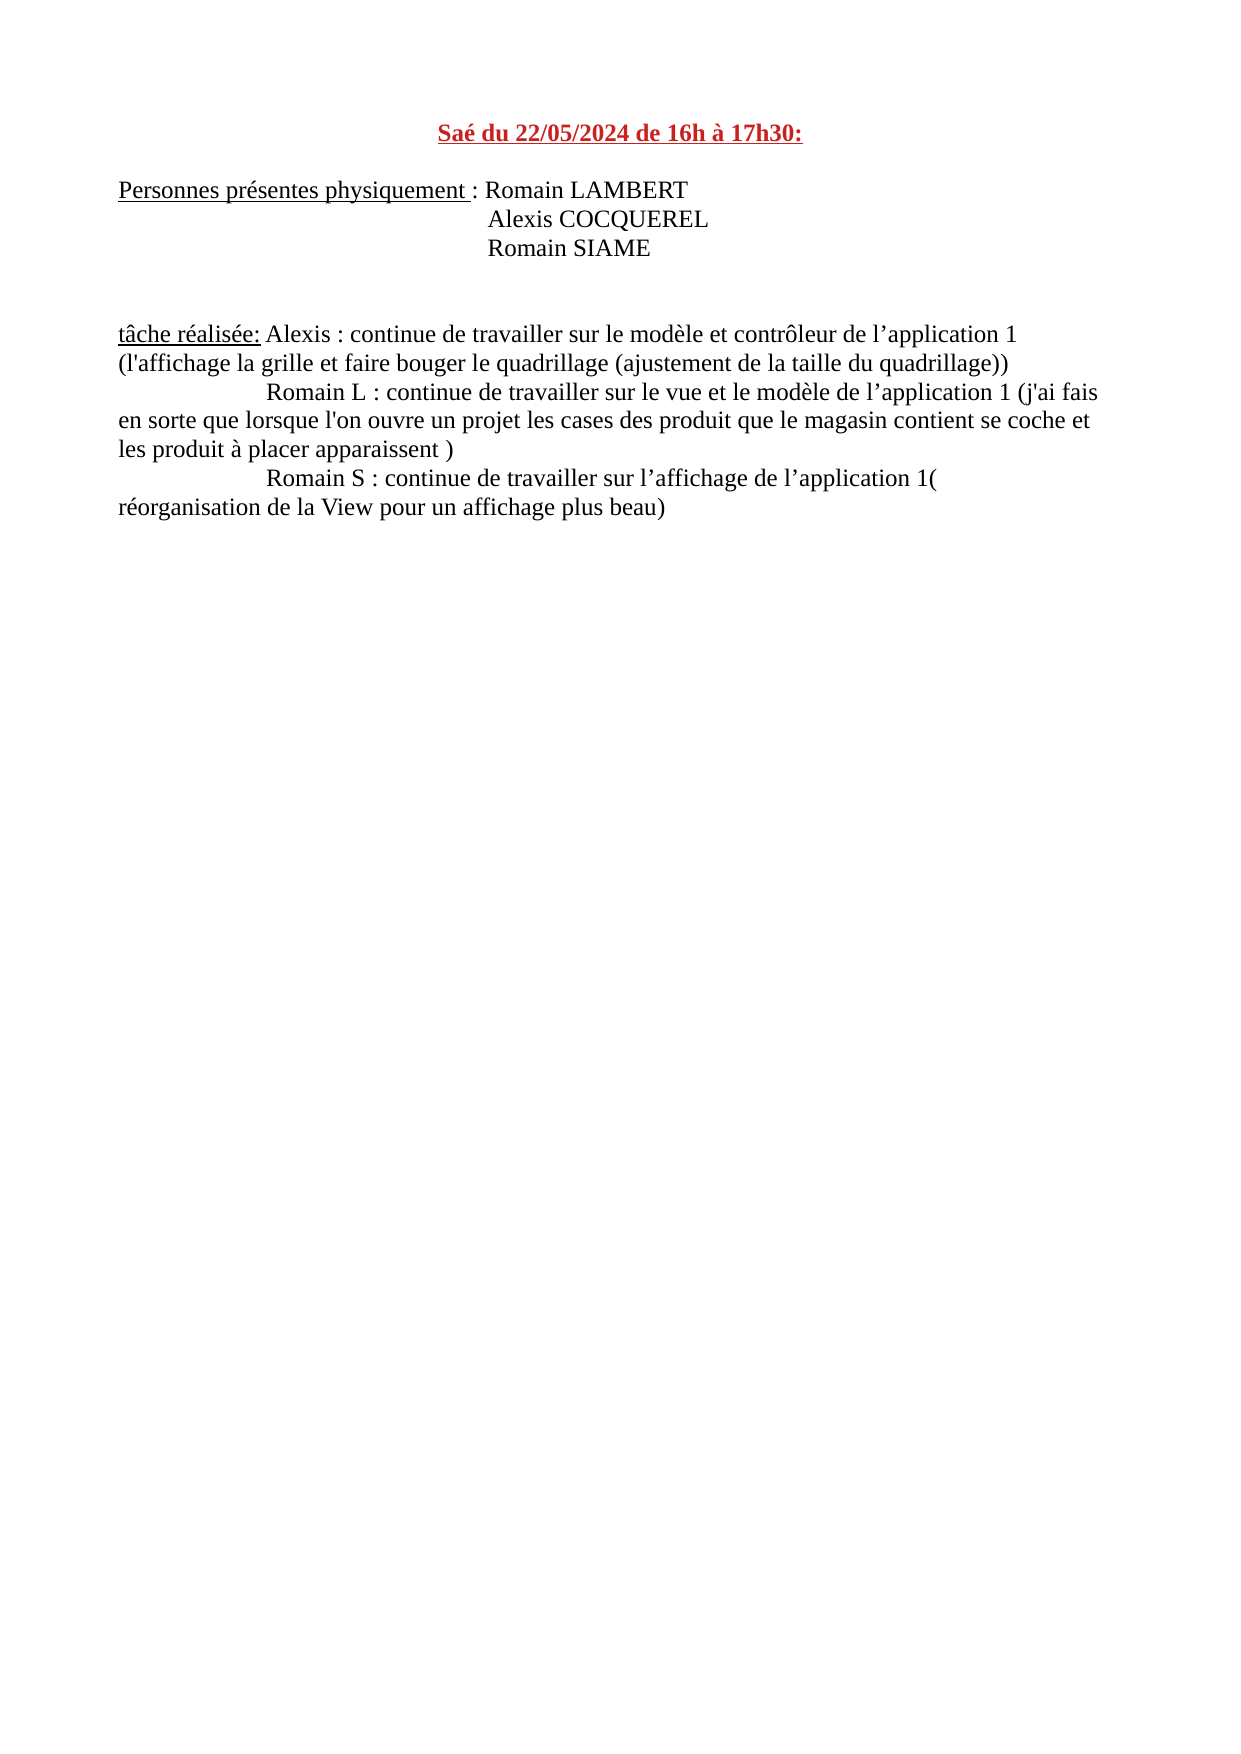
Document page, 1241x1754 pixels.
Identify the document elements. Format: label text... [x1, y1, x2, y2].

text tâche réalisée: Alexis : continue de travailler sur le modèle et contrôleur de l’application 1 (l'affichage la grille et faire bouger le quadrillage (ajustement de la taille du quadrillage)) [118, 319, 1122, 377]
text Romain S : continue de travailler sur l’affichage de l’application 1( [118, 463, 1122, 492]
text réorganisation de la View pour un affichage plus beau) [118, 492, 1122, 521]
text Romain L : continue de travailler sur le vue et le modèle de l’application 1 (j'ai fais en sorte que lorsque l'on ouvre un projet les cases des produit que le magasin contient se coche et les produit à placer apparaissent ) [118, 377, 1122, 463]
text Alexis COCQUEREL [118, 204, 1122, 233]
text Romain SIAME [118, 233, 1122, 262]
text Personnes présentes physiquement : Romain LAMBERT [118, 176, 1122, 204]
text Saé du 22/05/2024 de 16h à 17h30: [118, 118, 1122, 147]
